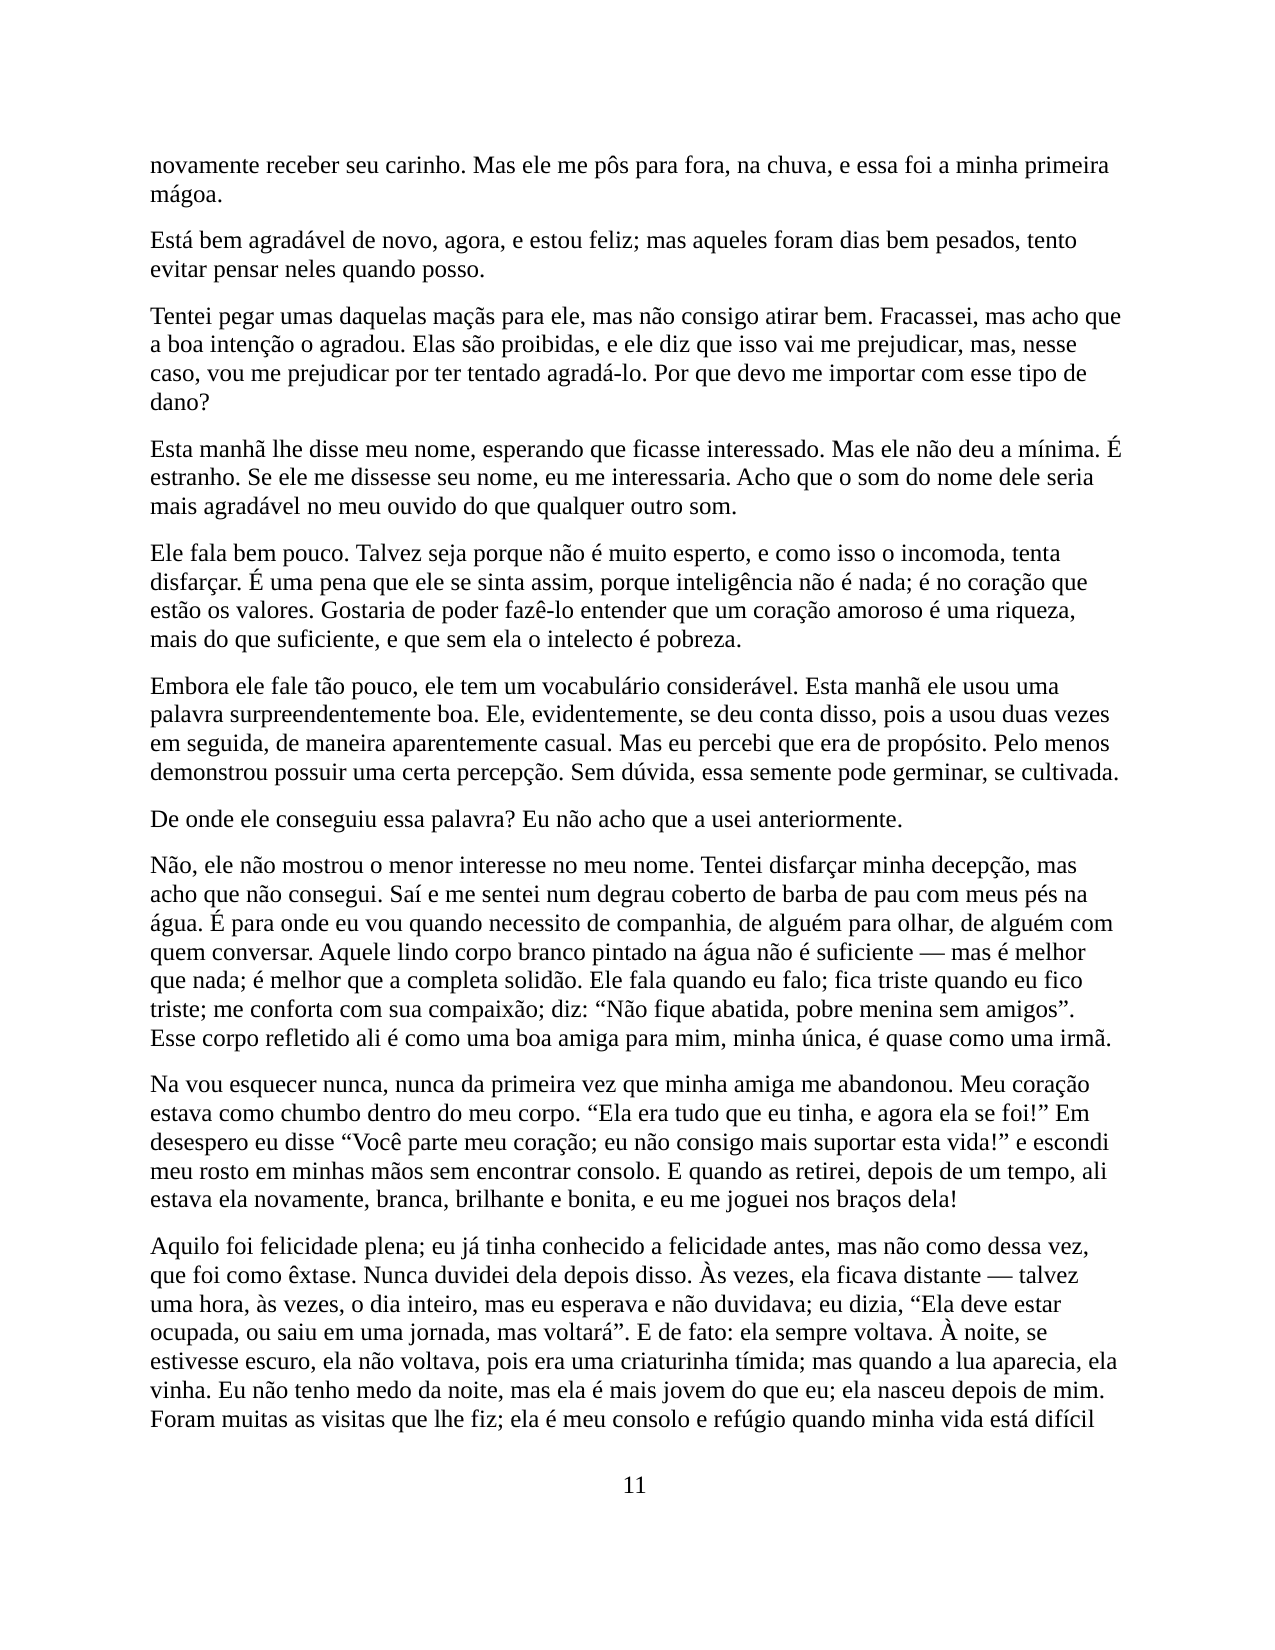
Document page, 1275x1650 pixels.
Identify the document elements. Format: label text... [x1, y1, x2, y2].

text Tentei pegar umas daquelas maçãs para ele, mas não consigo atirar bem. Fracassei, mas acho que a boa intenção o agradou. Elas são proibidas, e ele diz que isso vai me prejudicar, mas, nesse caso, vou me prejudicar por ter tentado agradá-lo. Por que devo me importar com esse tipo de dano? [150, 301, 1125, 416]
text Esta manhã lhe disse meu nome, esperando que ficasse interessado. Mas ele não deu a mínima. É estranho. Se ele me dissesse seu nome, eu me interessaria. Acho que o som do nome dele seria mais agradável no meu ouvido do que qualquer outro som. [150, 434, 1125, 520]
text Está bem agradável de novo, agora, e estou feliz; mas aqueles foram dias bem pesados, tento evitar pensar neles quando posso. [150, 225, 1125, 283]
text novamente receber seu carinho. Mas ele me pôs para fora, na chuva, e essa foi a minha primeira mágoa. [150, 150, 1125, 207]
text Ele fala bem pouco. Talvez seja porque não é muito esperto, e como isso o incomoda, tenta disfarçar. É uma pena que ele se sinta assim, porque inteligência não é nada; é no coração que estão os valores. Gostaria de poder fazê-lo entender que um coração amoroso é uma riqueza, mais do que suficiente, e que sem ela o intelecto é pobreza. [150, 538, 1125, 653]
text Aquilo foi felicidade plena; eu já tinha conhecido a felicidade antes, mas não como dessa vez, que foi como êxtase. Nunca duvidei dela depois disso. Às vezes, ela ficava distante — talvez uma hora, às vezes, o dia inteiro, mas eu esperava e não duvidava; eu dizia, “Ela deve estar ocupada, ou saiu em uma jornada, mas voltará”. E de fato: ela sempre voltava. À noite, se estivesse escuro, ela não voltava, pois era uma criaturinha tímida; mas quando a lua aparecia, ela vinha. Eu não tenho medo da noite, mas ela é mais jovem do que eu; ela nasceu depois de mim. Foram muitas as visitas que lhe fiz; ela é meu consolo e refúgio quando minha vida está difícil [150, 1231, 1125, 1432]
text De onde ele conseguiu essa palavra? Eu não acho que a usei anteriormente. [150, 804, 1125, 832]
text Não, ele não mostrou o menor interesse no meu nome. Tentei disfarçar minha decepção, mas acho que não consegui. Saí e me sentei num degrau coberto de barba de pau com meus pés na água. É para onde eu vou quando necessito de companhia, de alguém para olhar, de alguém com quem conversar. Aquele lindo corpo branco pintado na água não é suficiente — mas é melhor que nada; é melhor que a completa solidão. Ele fala quando eu falo; fica triste quando eu fico triste; me conforta com sua compaixão; diz: “Não fique abatida, pobre menina sem amigos”. Esse corpo refletido ali é como uma boa amiga para mim, minha única, é quase como uma irmã. [150, 850, 1125, 1052]
text Embora ele fale tão pouco, ele tem um vocabulário considerável. Esta manhã ele usou uma palavra surpreendentemente boa. Ele, evidentemente, se deu conta disso, pois a usou duas vezes em seguida, de maneira aparentemente casual. Mas eu percebi que era de propósito. Pelo menos demonstrou possuir uma certa percepção. Sem dúvida, essa semente pode germinar, se cultivada. [150, 671, 1125, 786]
text Na vou esquecer nunca, nunca da primeira vez que minha amiga me abandonou. Meu coração estava como chumbo dentro do meu corpo. “Ela era tudo que eu tinha, e agora ela se foi!” Em desespero eu disse “Você parte meu coração; eu não consigo mais suportar esta vida!” e escondi meu rosto em minhas mãos sem encontrar consolo. E quando as retirei, depois de um tempo, ali estava ela novamente, branca, brilhante e bonita, e eu me joguei nos braços dela! [150, 1069, 1125, 1213]
